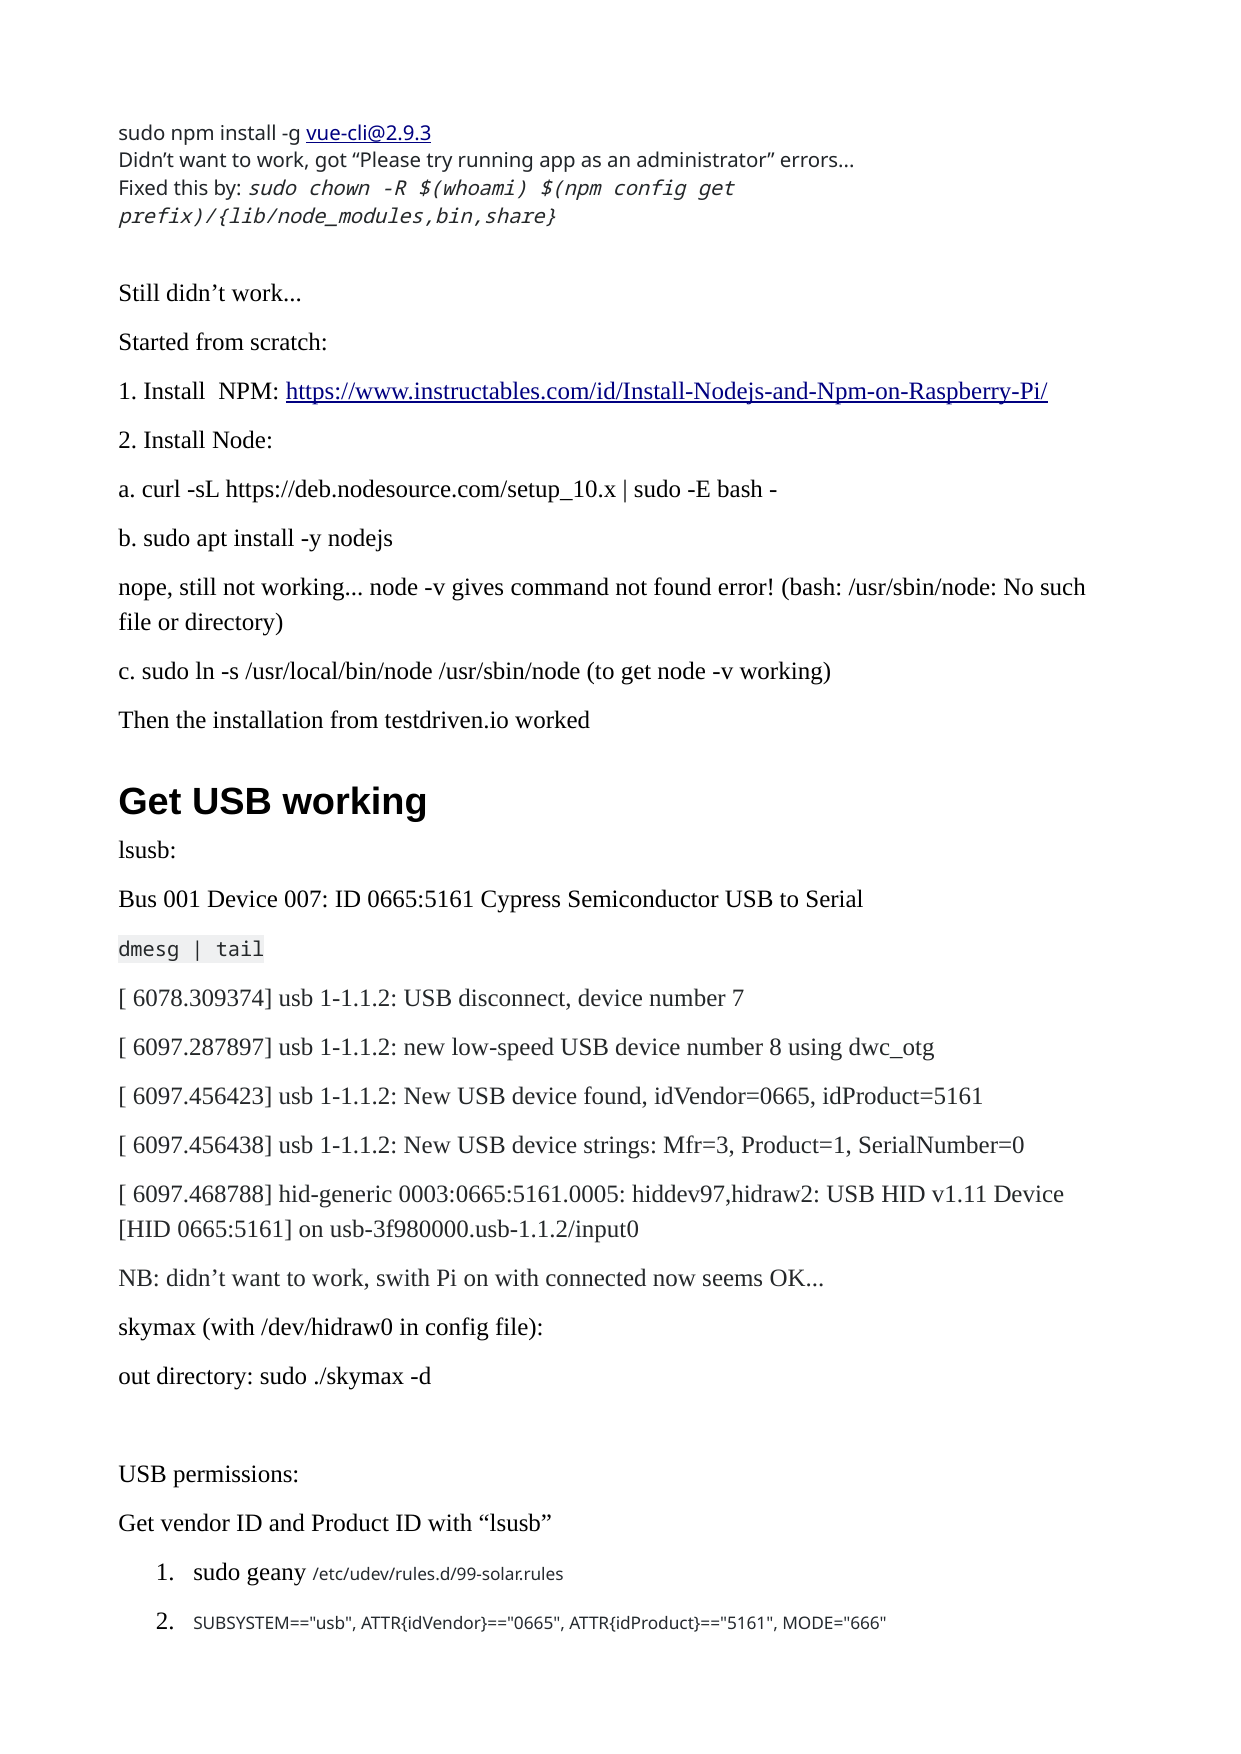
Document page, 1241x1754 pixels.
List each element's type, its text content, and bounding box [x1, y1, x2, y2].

text Then the installation from testdriven.io worked [118, 705, 1122, 734]
list sudo geany /etc/udev/rules.d/99-solar.rules [156, 1557, 1122, 1586]
text Didn’t want to work, got “Please try running app as an administrator” errors... [118, 146, 1122, 173]
text [ 6097.456423] usb 1-1.1.2: New USB device found, idVendor=0665, idProduct=5161 [118, 1081, 1122, 1110]
text NB: didn’t want to work, swith Pi on with connected now seems OK... [118, 1263, 1122, 1292]
text 1. Install NPM: https://www.instructables.com/id/Install-Nodejs-and-Npm-on-Raspberry-Pi/ [118, 376, 1122, 405]
text b. sudo apt install -y nodejs [118, 523, 1122, 552]
text Still didn’t work... [118, 278, 1122, 307]
subtitle Get USB working [118, 779, 1122, 823]
text [ 6078.309374] usb 1-1.1.2: USB disconnect, device number 7 [118, 983, 1122, 1012]
text c. sudo ln -s /usr/local/bin/node /usr/sbin/node (to get node -v working) [118, 656, 1122, 685]
text [ 6097.287897] usb 1-1.1.2: new low-speed USB device number 8 using dwc_otg [118, 1032, 1122, 1061]
text Started from scratch: [118, 327, 1122, 356]
text out directory: sudo ./skymax -d [118, 1361, 1122, 1390]
text 2. Install Node: [118, 425, 1122, 454]
text Fixed this by: sudo chown -R $(whoami) $(npm config get prefix)/{lib/node_modules,bin,share} [118, 173, 1122, 229]
text lsusb: [118, 835, 1122, 864]
text skymax (with /dev/hidraw0 in config file): [118, 1312, 1122, 1341]
text nope, still not working... node -v gives command not found error! (bash: /usr/sbin/node: No such file or directory) [118, 572, 1122, 636]
text dmesg | tail [118, 933, 1122, 963]
text Bus 001 Device 007: ID 0665:5161 Cypress Semiconductor USB to Serial [118, 884, 1122, 913]
text sudo npm install -g vue-cli@2.9.3 [118, 118, 1122, 146]
text Get vendor ID and Product ID with “lsusb” [118, 1508, 1122, 1537]
text [ 6097.468788] hid-generic 0003:0665:5161.0005: hiddev97,hidraw2: USB HID v1.11 Device [HID 0665:5161] on usb-3f980000.usb-1.1.2/input0 [118, 1179, 1122, 1242]
text [ 6097.456438] usb 1-1.1.2: New USB device strings: Mfr=3, Product=1, SerialNumber=0 [118, 1130, 1122, 1159]
text a. curl -sL https://deb.nodesource.com/setup_10.x | sudo -E bash - [118, 474, 1122, 503]
list SUBSYSTEM=="usb", ATTR{idVendor}=="0665", ATTR{idProduct}=="5161", MODE="666" [156, 1606, 1122, 1635]
text USB permissions: [118, 1459, 1122, 1488]
